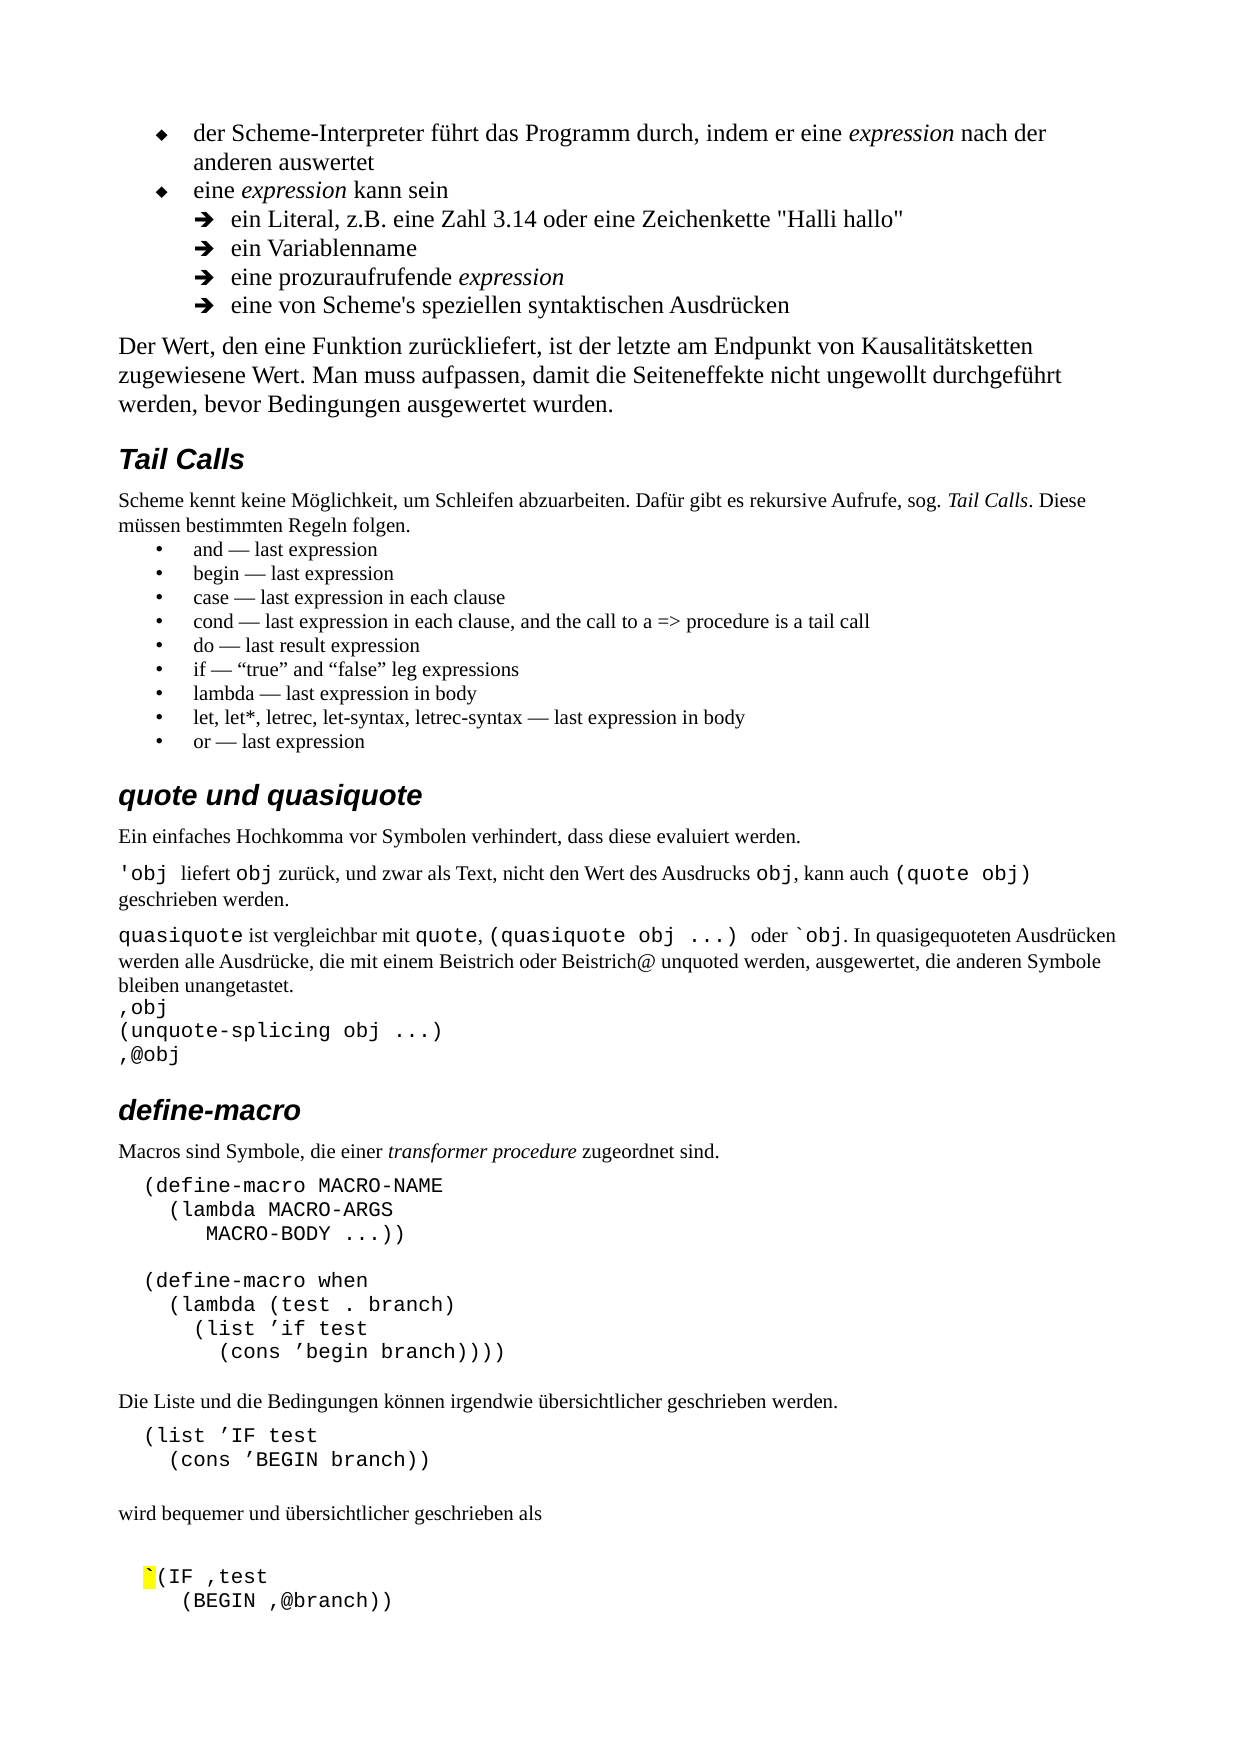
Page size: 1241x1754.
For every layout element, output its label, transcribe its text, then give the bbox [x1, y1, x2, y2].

list eine prozuraufrufende expression [193, 262, 1122, 291]
list do — last result expression [156, 633, 1122, 657]
text ,@obj [118, 1044, 1122, 1068]
subtitle Tail Calls [118, 442, 1122, 476]
subtitle quote und quasiquote [118, 778, 1122, 812]
text (lambda MACRO-ARGS [118, 1199, 1122, 1223]
text quasiquote ist vergleichbar mit quote, (quasiquote obj ...) oder `obj. In quasigequoteten Ausdrücken werden alle Ausdrücke, die mit einem Beistrich oder Beistrich@ unquoted werden, ausgewertet, die anderen Symbole bleiben unangetastet. [118, 923, 1122, 997]
text (define-macro when [118, 1270, 1122, 1294]
text ,obj [118, 997, 1122, 1021]
subtitle define-macro [118, 1093, 1122, 1126]
list eine von Scheme's speziellen syntaktischen Ausdrücken [193, 291, 1122, 319]
text (unquote-splicing obj ...) [118, 1021, 1122, 1044]
text wird bequemer und übersichtlicher geschrieben als [118, 1501, 1122, 1525]
list cond — last expression in each clause, and the call to a => procedure is a tail call [156, 609, 1122, 633]
text (define-macro MACRO-NAME [118, 1175, 1122, 1199]
list der Scheme-Interpreter führt das Programm durch, indem er eine expression nach der anderen auswertet [156, 118, 1122, 176]
list ein Literal, z.B. eine Zahl 3.14 oder eine Zeichenkette "Halli hallo" [193, 204, 1122, 233]
text (cons ’BEGIN branch)) [118, 1449, 1122, 1472]
list lambda — last expression in body [156, 681, 1122, 705]
list let, let*, letrec, let-syntax, letrec-syntax — last expression in body [156, 705, 1122, 729]
text (BEGIN ,@branch)) [118, 1589, 1122, 1613]
list begin — last expression [156, 561, 1122, 585]
text Die Liste und die Bedingungen können irgendwie übersichtlicher geschrieben werden. [118, 1389, 1122, 1413]
text `(IF ,test [118, 1566, 1122, 1589]
list and — last expression [156, 537, 1122, 561]
list eine expression kann sein [156, 176, 1122, 204]
text MACRO-BODY ...)) [118, 1223, 1122, 1246]
text Der Wert, den eine Funktion zurückliefert, ist der letzte am Endpunkt von Kausalitätsketten zugewiesene Wert. Man muss aufpassen, damit die Seiteneffekte nicht ungewollt durchgeführt werden, bevor Bedingungen ausgewertet wurden. [118, 331, 1122, 417]
text Ein einfaches Hochkomma vor Symbolen verhindert, dass diese evaluiert werden. [118, 824, 1122, 848]
text (lambda (test . branch) [118, 1294, 1122, 1318]
text Scheme kennt keine Möglichkeit, um Schleifen abzuarbeiten. Dafür gibt es rekursive Aufrufe, sog. Tail Calls. Diese müssen bestimmten Regeln folgen. [118, 488, 1122, 537]
text (list ’if test [118, 1318, 1122, 1341]
text Macros sind Symbole, die einer transformer procedure zugeordnet sind. [118, 1139, 1122, 1163]
list ein Variablenname [193, 233, 1122, 262]
text 'obj liefert obj zurück, und zwar als Text, nicht den Wert des Ausdrucks obj, kann auch (quote obj) geschrieben werden. [118, 861, 1122, 911]
text (cons ’begin branch)))) [118, 1341, 1122, 1365]
list if — “true” and “false” leg expressions [156, 657, 1122, 681]
list case — last expression in each clause [156, 585, 1122, 609]
text (list ’IF test [118, 1425, 1122, 1449]
list or — last expression [156, 729, 1122, 753]
